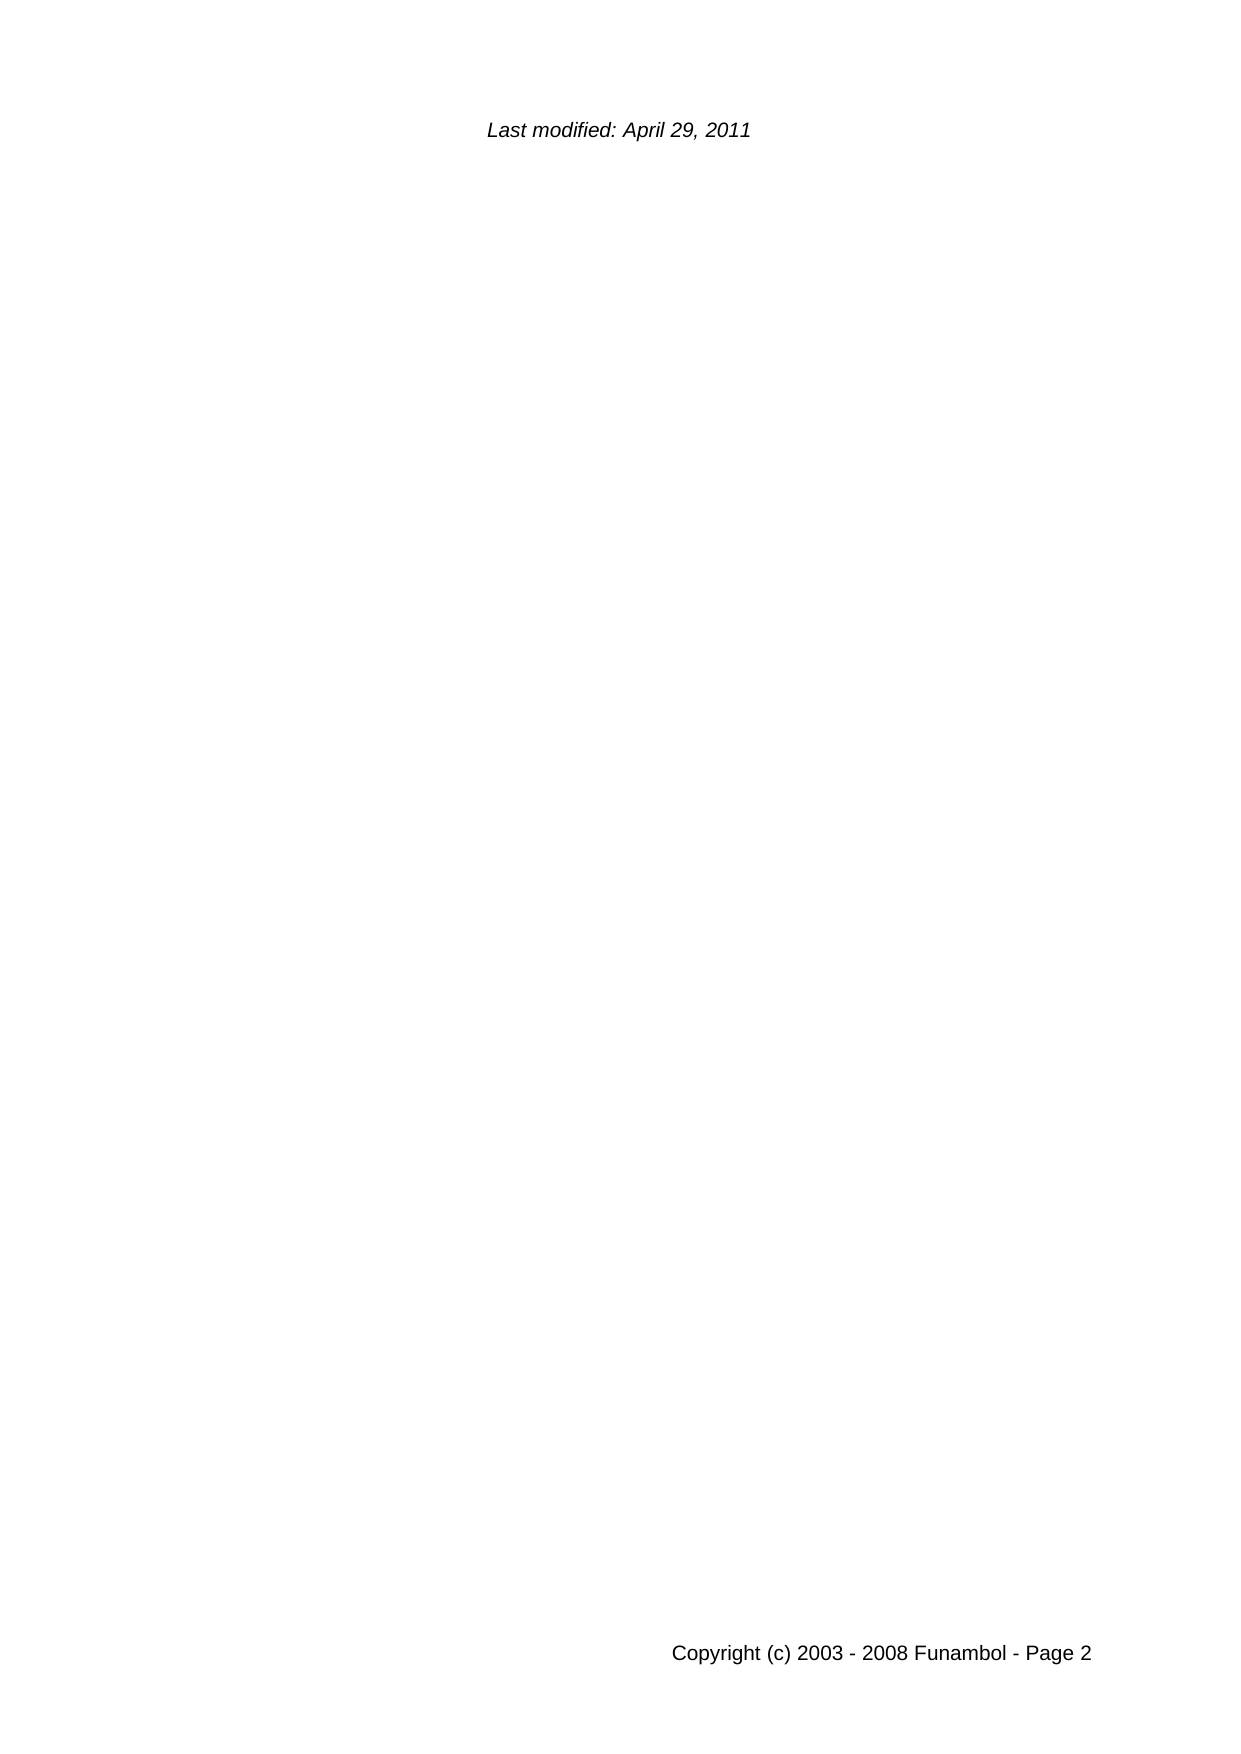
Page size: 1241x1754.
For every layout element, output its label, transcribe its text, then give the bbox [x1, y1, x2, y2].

text Last modified: April 29, 2011 [148, 118, 1093, 142]
